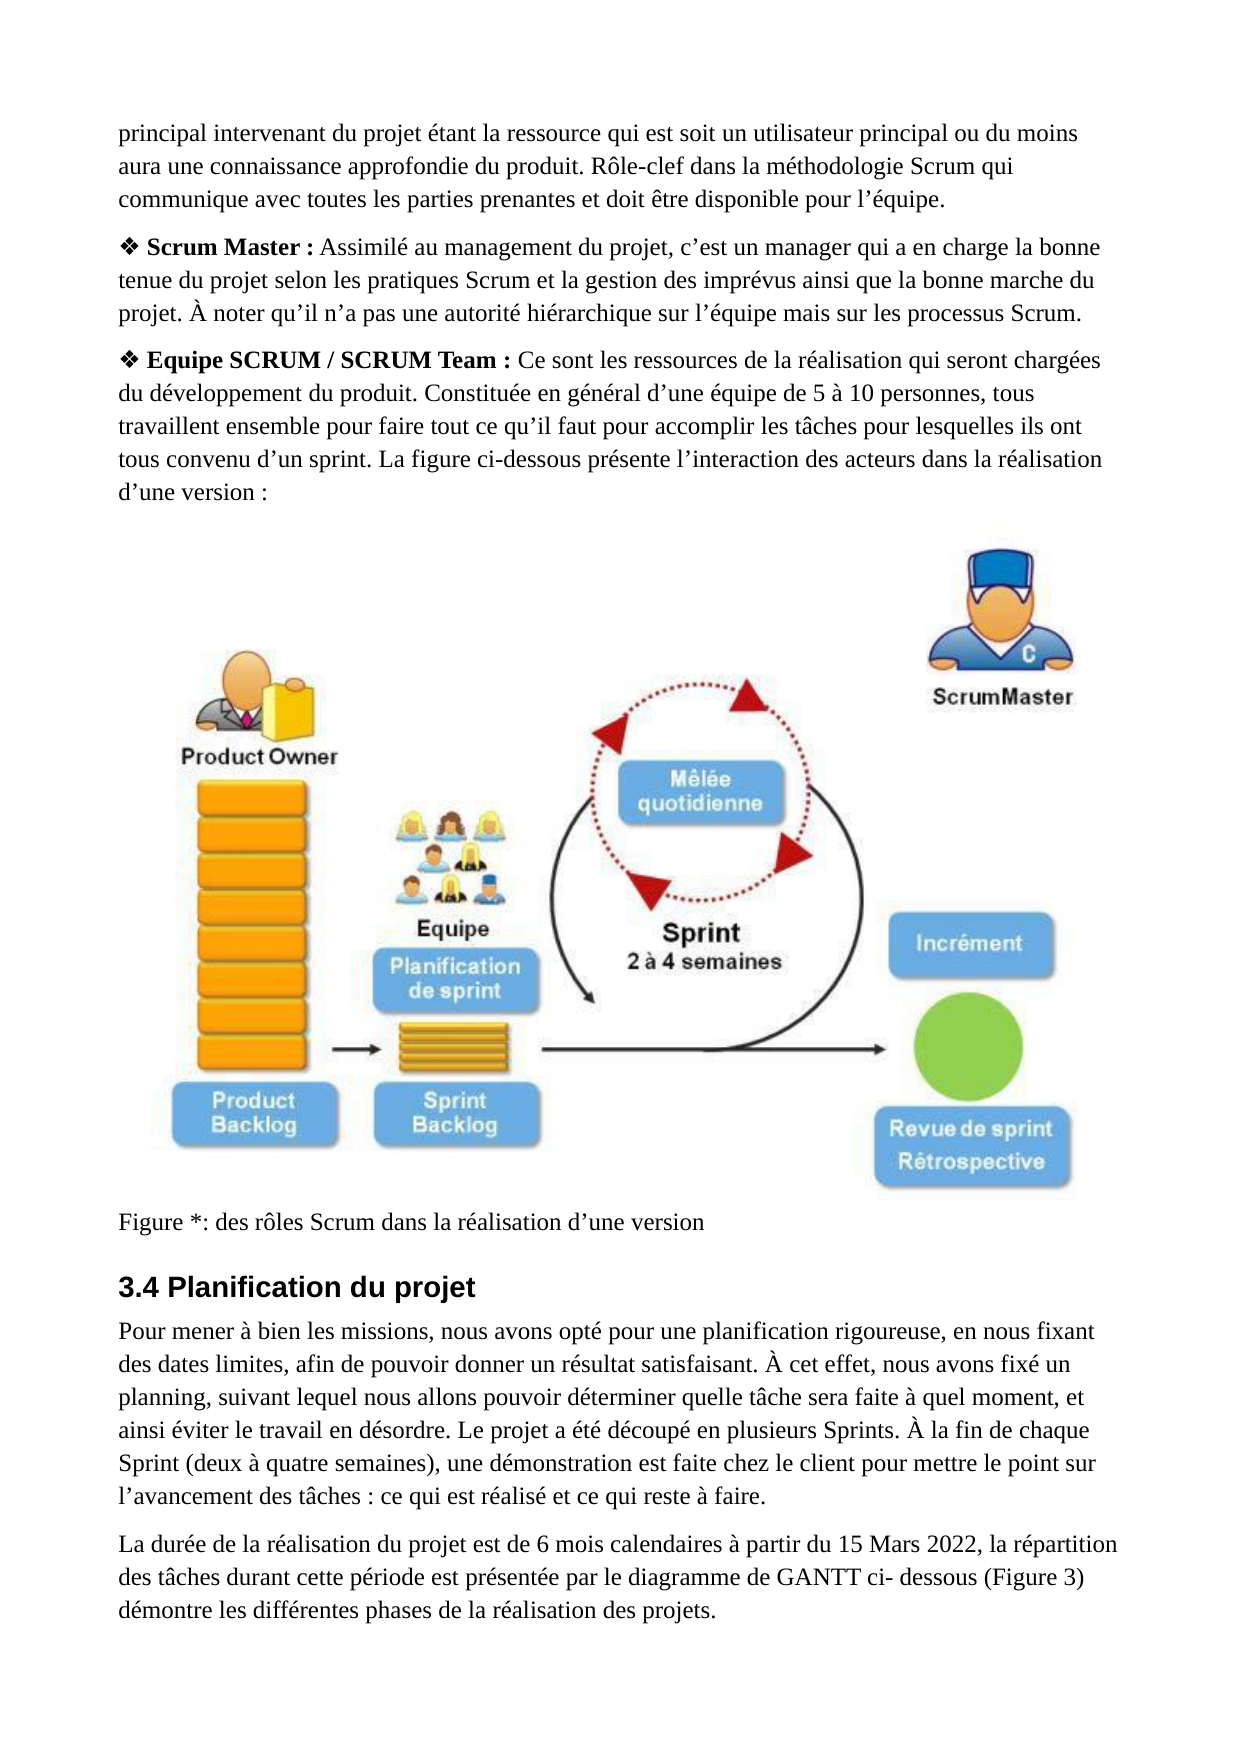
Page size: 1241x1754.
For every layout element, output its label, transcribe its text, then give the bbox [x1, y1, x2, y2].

picture [151, 525, 1089, 1204]
text ❖ Equipe SCRUM / SCRUM Team : Ce sont les ressources de la réalisation qui seront chargées du développement du produit. Constituée en général d’une équipe de 5 à 10 personnes, tous travaillent ensemble pour faire tout ce qu’il faut pour accomplir les tâches pour lesquelles ils ont tous convenu d’un sprint. La figure ci-dessous présente l’interaction des acteurs dans la réalisation d’une version : [118, 345, 1122, 506]
subtitle 3.4 Planification du projet [118, 1270, 1122, 1303]
text ❖ Scrum Master : Assimilé au management du projet, c’est un manager qui a en charge la bonne tenue du projet selon les pratiques Scrum et la gestion des imprévus ainsi que la bonne marche du projet. À noter qu’il n’a pas une autorité hiérarchique sur l’équipe mais sur les processus Scrum. [118, 232, 1122, 327]
text La durée de la réalisation du projet est de 6 mois calendaires à partir du 15 Mars 2022, la répartition des tâches durant cette période est présentée par le diagramme de GANTT ci- dessous (Figure 3) démontre les différentes phases de la réalisation des projets. [118, 1529, 1122, 1623]
text principal intervenant du projet étant la ressource qui est soit un utilisateur principal ou du moins aura une connaissance approfondie du produit. Rôle-clef dans la méthodologie Scrum qui communique avec toutes les parties prenantes et doit être disponible pour l’équipe. [118, 118, 1122, 213]
text Figure *: des rôles Scrum dans la réalisation d’une version [118, 525, 1122, 1236]
text Pour mener à bien les missions, nous avons opté pour une planification rigoureuse, en nous fixant des dates limites, afin de pouvoir donner un résultat satisfaisant. À cet effet, nous avons fixé un planning, suivant lequel nous allons pouvoir déterminer quelle tâche sera faite à quel moment, et ainsi éviter le travail en désordre. Le projet a été découpé en plusieurs Sprints. À la fin de chaque Sprint (deux à quatre semaines), une démonstration est faite chez le client pour mettre le point sur l’avancement des tâches : ce qui est réalisé et ce qui reste à faire. [118, 1316, 1122, 1510]
